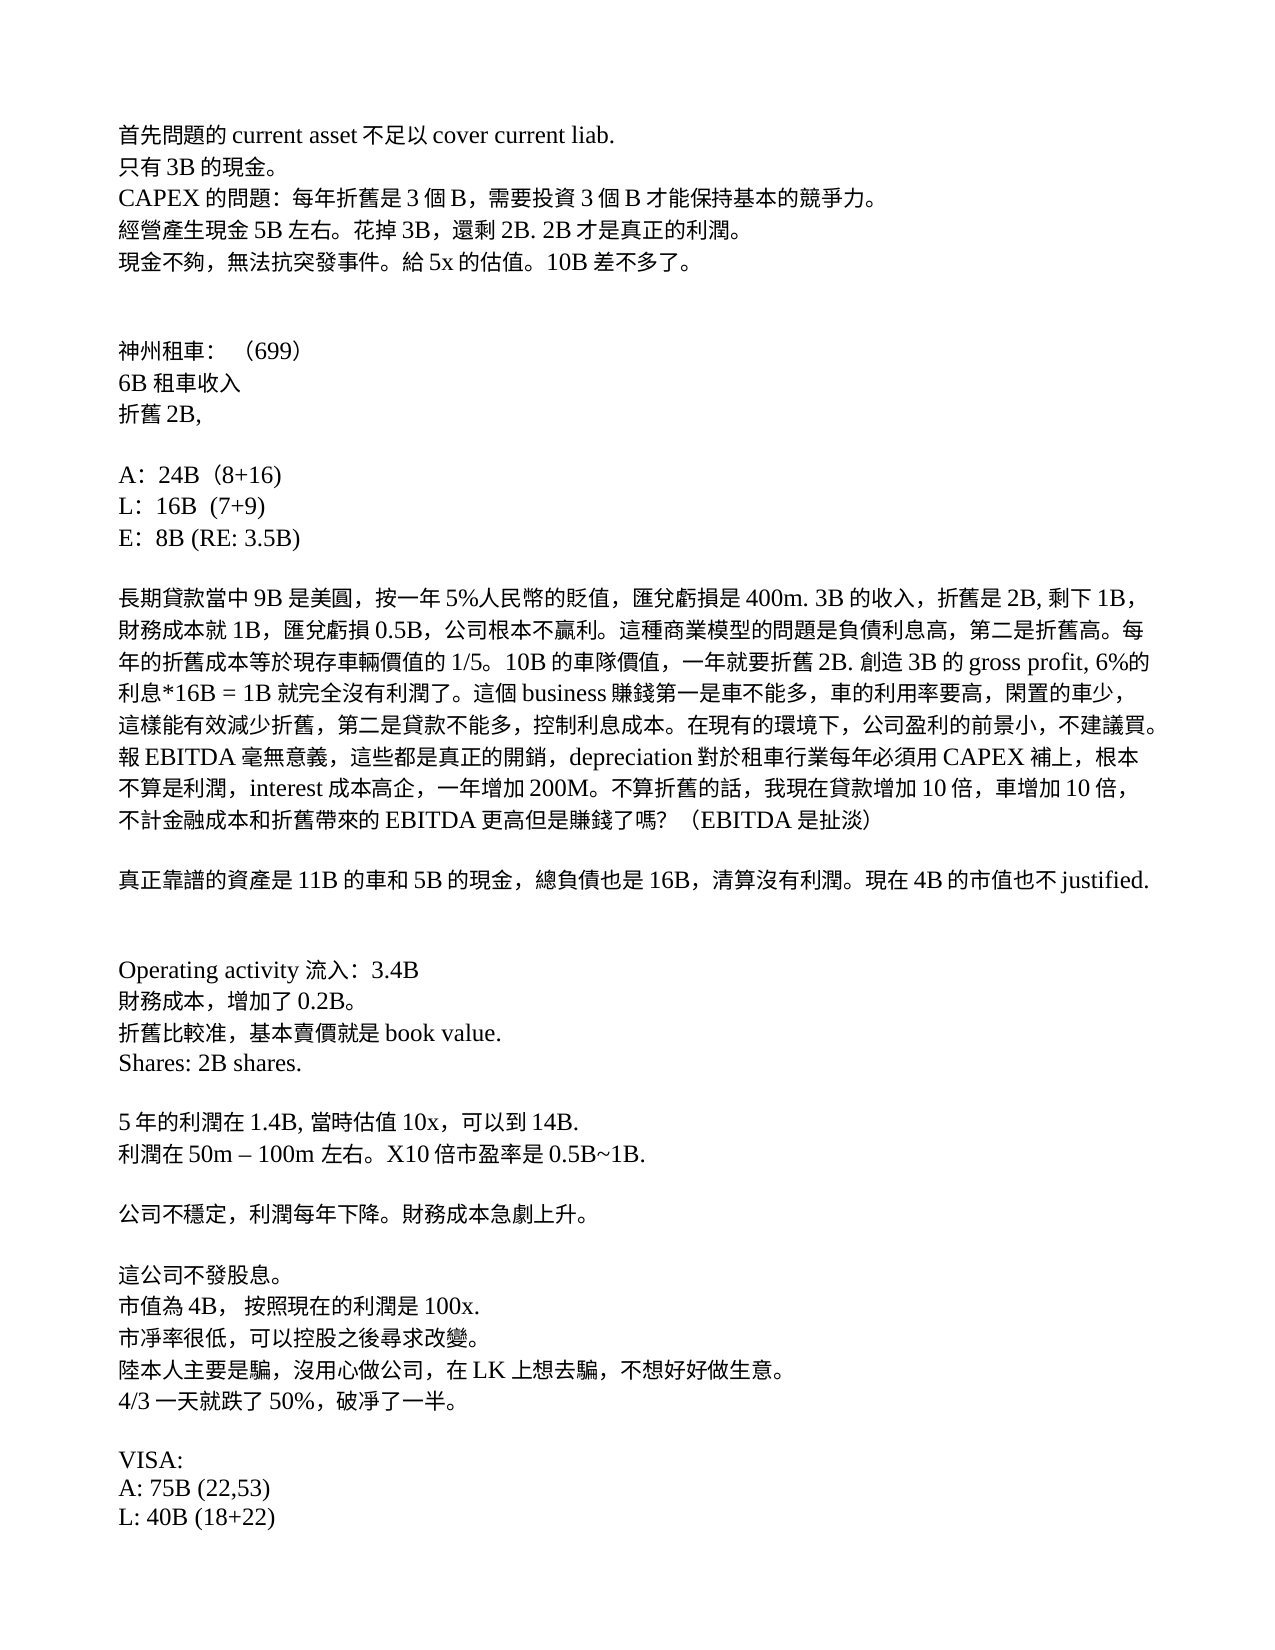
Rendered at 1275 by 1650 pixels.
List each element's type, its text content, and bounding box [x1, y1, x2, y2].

text 這公司不發股息。 [118, 1258, 1157, 1289]
text 現金不夠，無法抗突發事件。給5x的估值。10B差不多了。 [118, 245, 1157, 276]
text 5年的利潤在1.4B, 當時估值10x，可以到14B. [118, 1105, 1157, 1137]
text 利潤在50m – 100m 左右。X10倍市盈率是 0.5B~1B. [118, 1137, 1157, 1168]
text 只有3B的現金。 [118, 150, 1157, 181]
text A：24B（8+16) [118, 458, 1157, 489]
text VISA: [118, 1445, 1157, 1473]
text A: 75B (22,53) [118, 1473, 1157, 1502]
text 6B 租車收入 [118, 366, 1157, 397]
text 真正靠譜的資產是11B的車和5B的現金，總負債也是16B，清算沒有利潤。現在4B的市值也不justified. [118, 863, 1157, 895]
text 4/3一天就跌了50%，破凈了一半。 [118, 1384, 1157, 1416]
text 長期貸款當中9B是美圓，按一年5%人民幣的貶值，匯兌虧損是400m. 3B的收入，折舊是2B, 剩下1B，財務成本就1B，匯兌虧損0.5B，公司根本不贏利。這種商業模型的問題是負債利息高，第二是折舊高。每年的折舊成本等於現存車輛價值的1/5。10B的車隊價值，一年就要折舊2B. 創造3B的gross profit, 6%的利息*16B = 1B就完全沒有利潤了。這個business賺錢第一是車不能多，車的利用率要高，閑置的車少，這樣能有效減少折舊，第二是貸款不能多，控制利息成本。在現有的環境下，公司盈利的前景小，不建議買。報EBITDA毫無意義，這些都是真正的開銷，depreciation對於租車行業每年必須用CAPEX補上，根本不算是利潤，interest成本高企，一年增加200M。不算折舊的話，我現在貸款增加10倍，車增加10倍，不計金融成本和折舊帶來的EBITDA更高但是賺錢了嗎？（EBITDA是扯淡） [118, 581, 1157, 835]
text 市凈率很低，可以控股之後尋求改變。 [118, 1321, 1157, 1353]
text L: 40B (18+22) [118, 1502, 1157, 1531]
text 折舊2B, [118, 397, 1157, 429]
text 神州租車： （699） [118, 334, 1157, 366]
text Operating activity 流入：3.4B [118, 953, 1157, 984]
text 市值為4B， 按照現在的利潤是100x. [118, 1289, 1157, 1321]
text 公司不穩定，利潤每年下降。財務成本急劇上升。 [118, 1197, 1157, 1229]
text CAPEX的問題：每年折舊是3個B，需要投資3個B才能保持基本的競爭力。 [118, 181, 1157, 213]
text 財務成本，增加了0.2B。 [118, 984, 1157, 1016]
text 折舊比較准，基本賣價就是book value. [118, 1016, 1157, 1048]
text 經營產生現金5B左右。花掉3B，還剩2B. 2B才是真正的利潤。 [118, 213, 1157, 245]
text E：8B (RE: 3.5B) [118, 521, 1157, 553]
text L：16B (7+9) [118, 489, 1157, 521]
text 首先問題的current asset不足以cover current liab. [118, 118, 1157, 150]
text 陸本人主要是騙，沒用心做公司，在LK上想去騙，不想好好做生意。 [118, 1353, 1157, 1384]
text Shares: 2B shares. [118, 1048, 1157, 1076]
